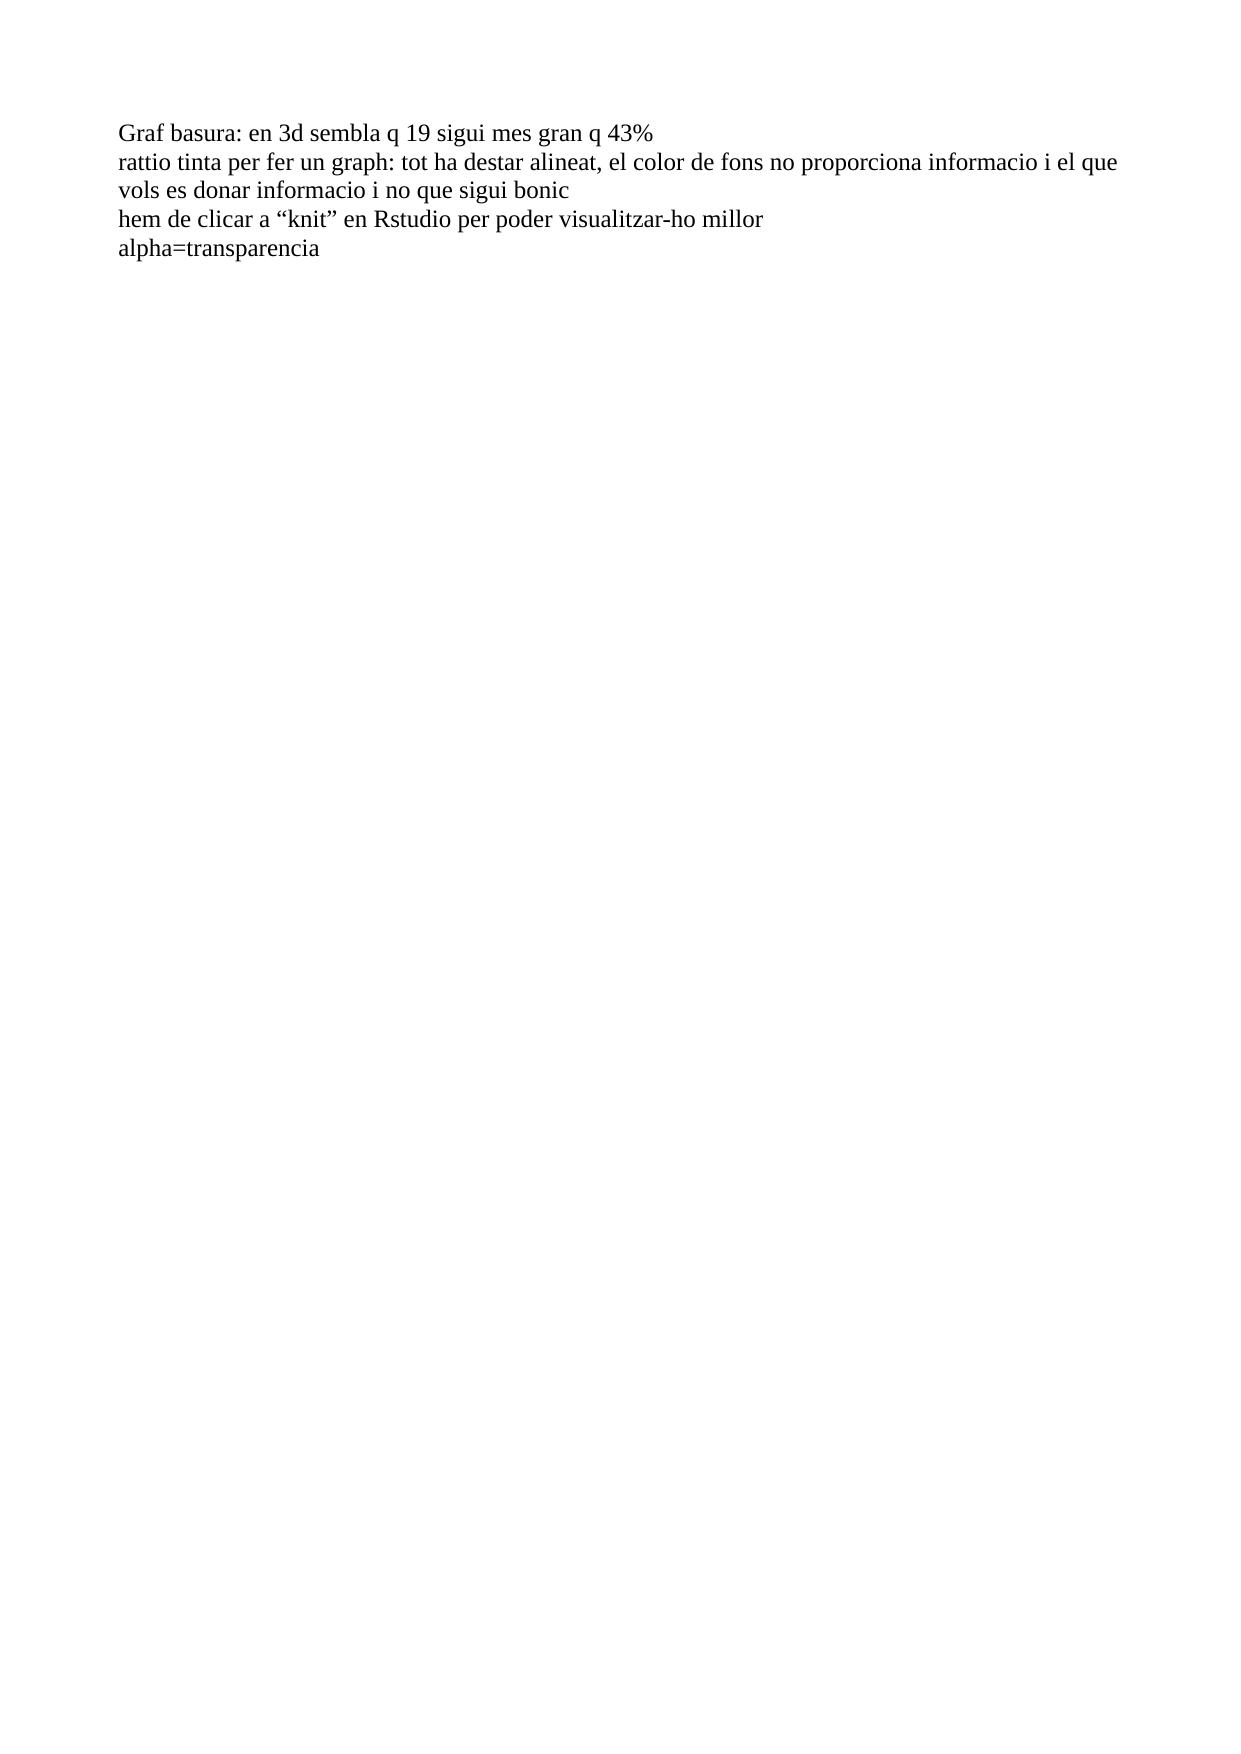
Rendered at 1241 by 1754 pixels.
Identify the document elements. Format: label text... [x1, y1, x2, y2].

text alpha=transparencia [118, 233, 1122, 262]
text Graf basura: en 3d sembla q 19 sigui mes gran q 43% [118, 118, 1122, 147]
text rattio tinta per fer un graph: tot ha destar alineat, el color de fons no proporciona informacio i el que vols es donar informacio i no que sigui bonic [118, 147, 1122, 204]
text hem de clicar a “knit” en Rstudio per poder visualitzar-ho millor [118, 204, 1122, 233]
